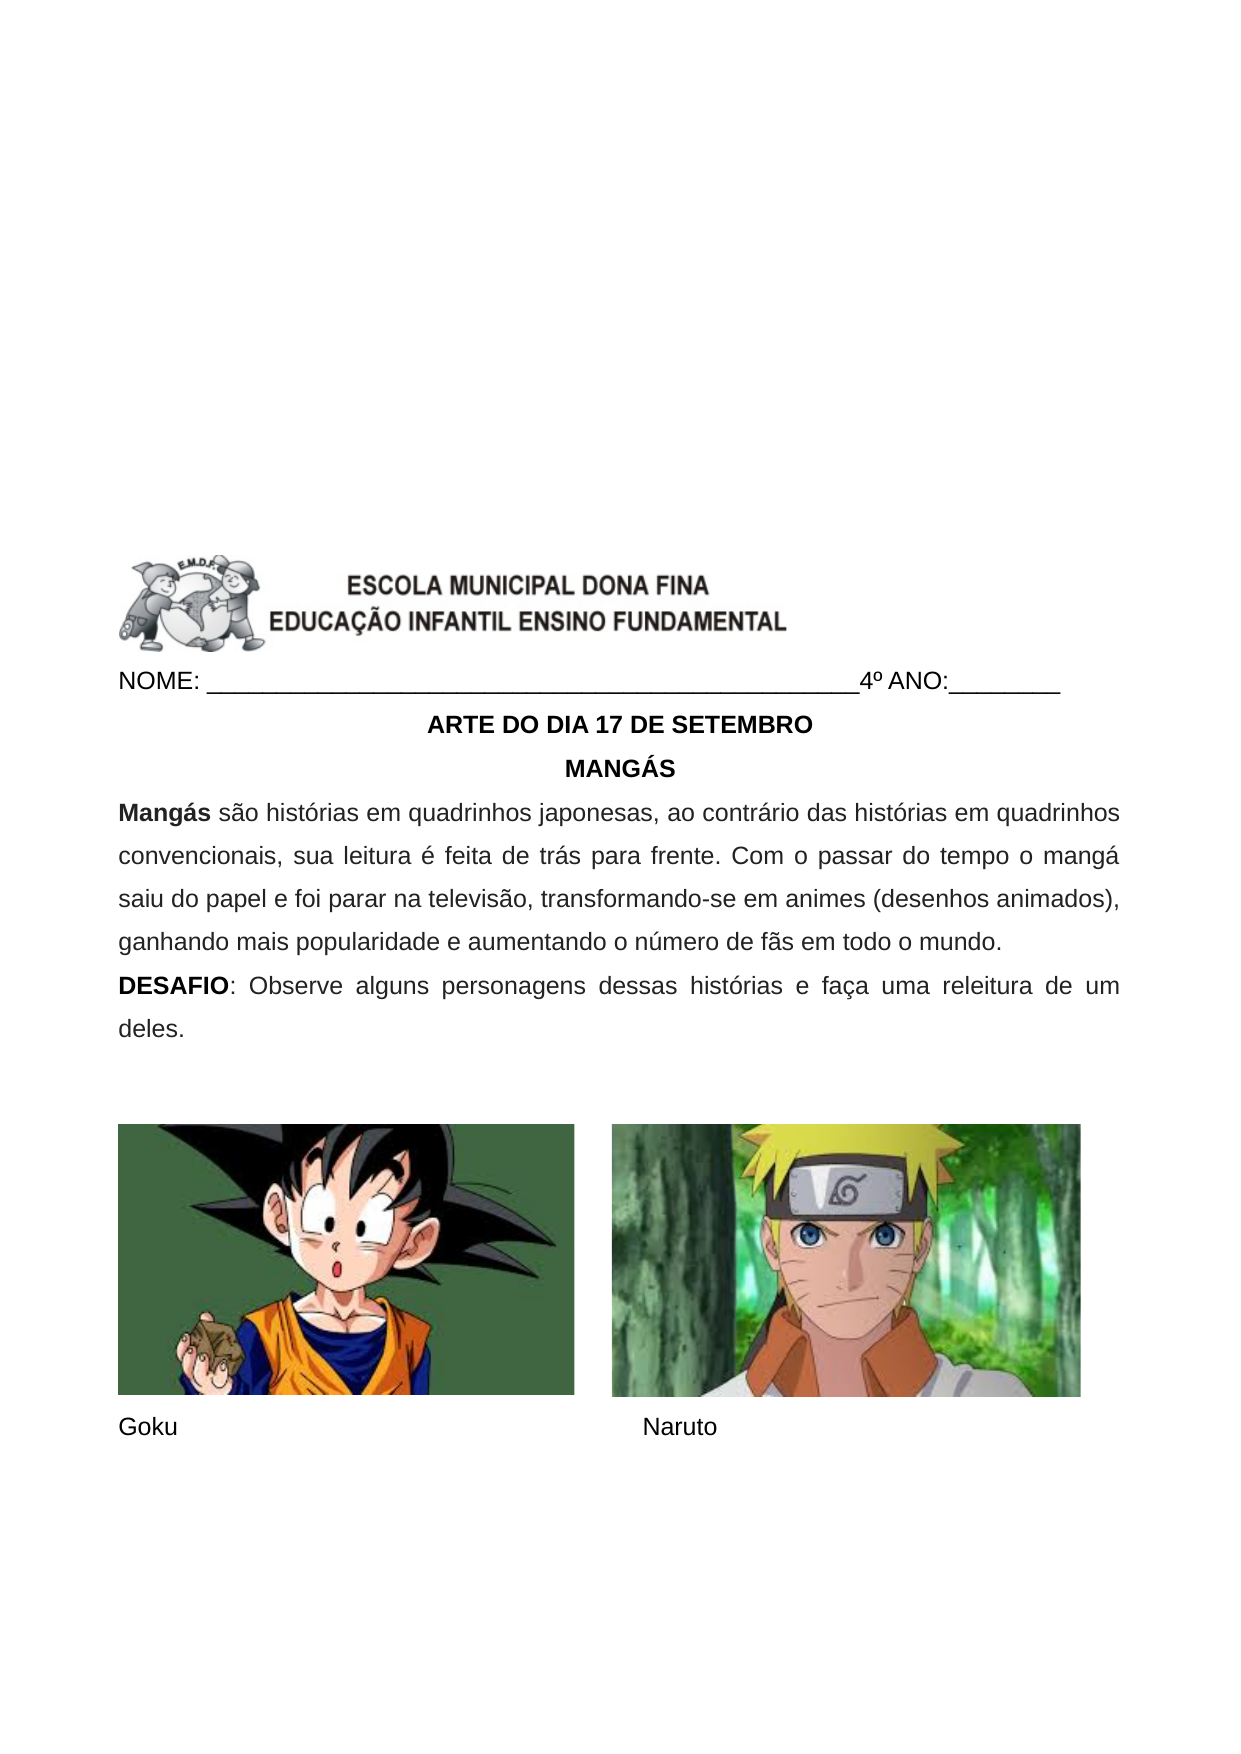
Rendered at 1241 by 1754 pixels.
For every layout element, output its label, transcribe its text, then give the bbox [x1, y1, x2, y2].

text Goku Naruto [118, 1411, 1122, 1440]
text ARTE DO DIA 17 DE SETEMBRO [118, 710, 1122, 739]
text Mangás são histórias em quadrinhos japonesas, ao contrário das histórias em quadrinhos convencionais, sua leitura é feita de trás para frente. Com o passar do tempo o mangá saiu do papel e foi parar na televisão, transformando-se em animes (desenhos animados), ganhando mais popularidade e aumentando o número de fãs em todo o mundo. [118, 797, 1122, 956]
text NOME: _______________________________________________4º ANO:________ [118, 555, 1122, 695]
text MANGÁS [118, 754, 1122, 782]
text DESAFIO: Observe alguns personagens dessas histórias e faça uma releitura de um deles. [118, 971, 1122, 1042]
